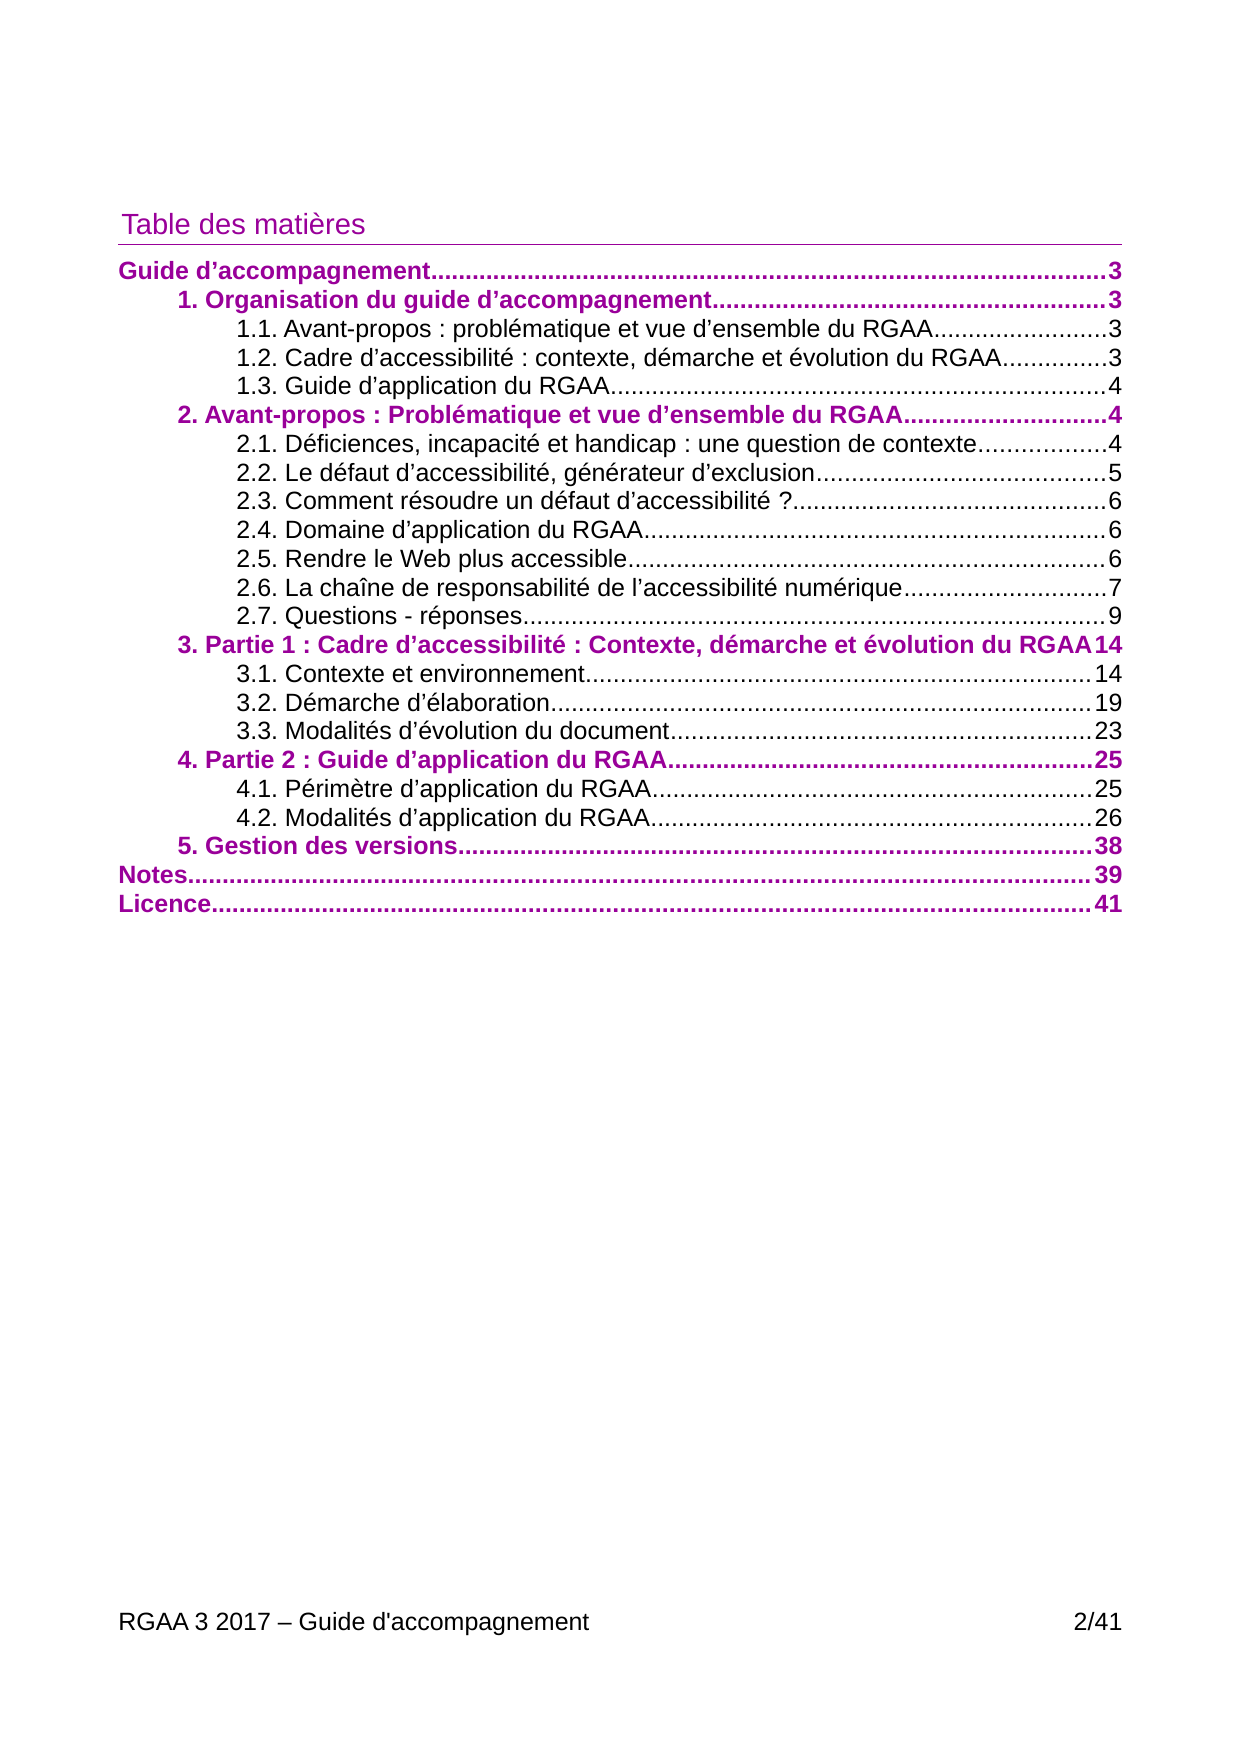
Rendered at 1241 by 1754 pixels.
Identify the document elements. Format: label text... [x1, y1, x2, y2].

text 2.5. Rendre le Web plus accessible 6 [236, 544, 1122, 572]
text 5. Gestion des versions 38 [177, 831, 1122, 860]
text 2.4. Domaine d’application du RGAA 6 [236, 515, 1122, 544]
text 3.1. Contexte et environnement 14 [236, 659, 1122, 687]
text 4.2. Modalités d’application du RGAA 26 [236, 802, 1122, 831]
text 3.2. Démarche d’élaboration 19 [236, 687, 1122, 716]
text Guide d’accompagnement 3 [118, 256, 1122, 285]
text 2.6. La chaîne de responsabilité de l’accessibilité numérique 7 [236, 572, 1122, 601]
text 2.2. Le défaut d’accessibilité, générateur d’exclusion 5 [236, 457, 1122, 486]
text 1. Organisation du guide d’accompagnement 3 [177, 285, 1122, 314]
text Licence 41 [118, 889, 1122, 917]
text 1.2. Cadre d’accessibilité : contexte, démarche et évolution du RGAA 3 [236, 342, 1122, 371]
text 1.1. Avant-propos : problématique et vue d’ensemble du RGAA 3 [236, 314, 1122, 342]
text 4.1. Périmètre d’application du RGAA 25 [236, 774, 1122, 802]
text 2.7. Questions - réponses 9 [236, 601, 1122, 630]
text 4. Partie 2 : Guide d’application du RGAA 25 [177, 745, 1122, 774]
text 3. Partie 1 : Cadre d’accessibilité : Contexte, démarche et évolution du RGAA 14 [177, 630, 1122, 659]
text 2.1. Déficiences, incapacité et handicap : une question de contexte 4 [236, 429, 1122, 457]
text 1.3. Guide d’application du RGAA 4 [236, 371, 1122, 400]
text 2. Avant-propos : Problématique et vue d’ensemble du RGAA 4 [177, 400, 1122, 429]
subtitle Table des matières [118, 204, 1122, 244]
text 2.3. Comment résoudre un défaut d’accessibilité ? 6 [236, 486, 1122, 515]
text 3.3. Modalités d’évolution du document 23 [236, 716, 1122, 745]
text Notes 39 [118, 860, 1122, 889]
